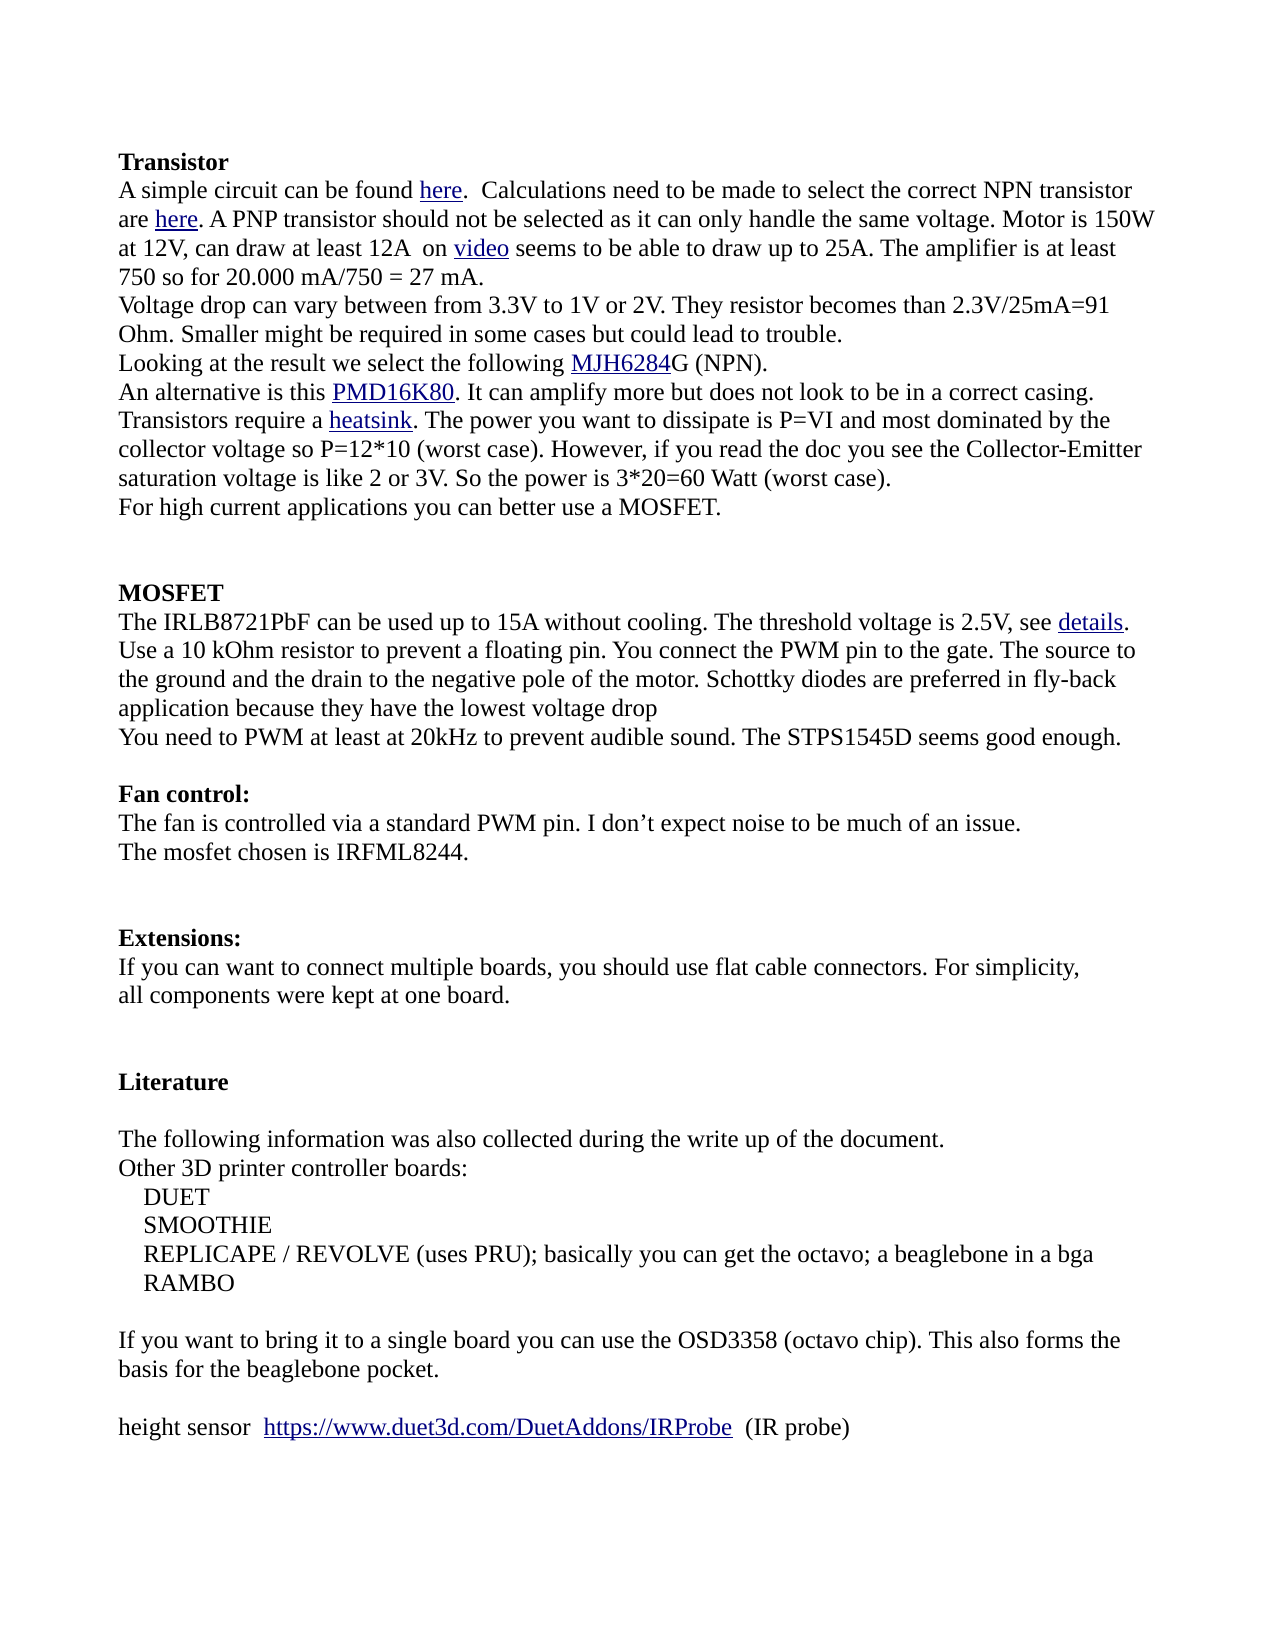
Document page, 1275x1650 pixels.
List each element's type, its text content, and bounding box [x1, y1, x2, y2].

text height sensor https://www.duet3d.com/DuetAddons/IRProbe (IR probe) [118, 1412, 1157, 1441]
text You need to PWM at least at 20kHz to prevent audible sound. The STPS1545D seems good enough. [118, 722, 1157, 751]
text SMOOTHIE REPLICAPE / REVOLVE (uses PRU); basically you can get the octavo; a beaglebone in a bga RAMBO [118, 1211, 1157, 1297]
text For high current applications you can better use a MOSFET. [118, 492, 1157, 521]
text Transistors require a heatsink. The power you want to dissipate is P=VI and most dominated by the collector voltage so P=12*10 (worst case). However, if you read the doc you see the Collector-Emitter saturation voltage is like 2 or 3V. So the power is 3*20=60 Watt (worst case). [118, 406, 1157, 492]
text The following information was also collected during the write up of the document. [118, 1124, 1157, 1153]
text Other 3D printer controller boards: [118, 1153, 1157, 1182]
text MOSFET [118, 578, 1157, 607]
text Voltage drop can vary between from 3.3V to 1V or 2V. They resistor becomes than 2.3V/25mA=91 Ohm. Smaller might be required in some cases but could lead to trouble. [118, 291, 1157, 348]
text Fan control: [118, 779, 1157, 808]
text Looking at the result we select the following MJH6284G (NPN). An alternative is this PMD16K80. It can amplify more but does not look to be in a correct casing. [118, 348, 1157, 406]
text DUET [118, 1182, 1157, 1211]
text The fan is controlled via a standard PWM pin. I don’t expect noise to be much of an issue. The mosfet chosen is IRFML8244. [118, 808, 1157, 866]
text Extensions: If you can want to connect multiple boards, you should use flat cable connectors. For simplicity, all components were kept at one board. [118, 923, 1157, 1009]
text Literature [118, 1067, 1157, 1096]
text A simple circuit can be found here. Calculations need to be made to select the correct NPN transistor are here. A PNP transistor should not be selected as it can only handle the same voltage. Motor is 150W at 12V, can draw at least 12A on video seems to be able to draw up to 25A. The amplifier is at least 750 so for 20.000 mA/750 = 27 mA. [118, 176, 1157, 291]
text If you want to bring it to a single board you can use the OSD3358 (octavo chip). This also forms the basis for the beaglebone pocket. [118, 1326, 1157, 1383]
text Transistor [118, 147, 1157, 176]
text The IRLB8721PbF can be used up to 15A without cooling. The threshold voltage is 2.5V, see details. Use a 10 kOhm resistor to prevent a floating pin. You connect the PWM pin to the gate. The source to the ground and the drain to the negative pole of the motor. Schottky diodes are preferred in fly-back application because they have the lowest voltage drop [118, 607, 1157, 722]
